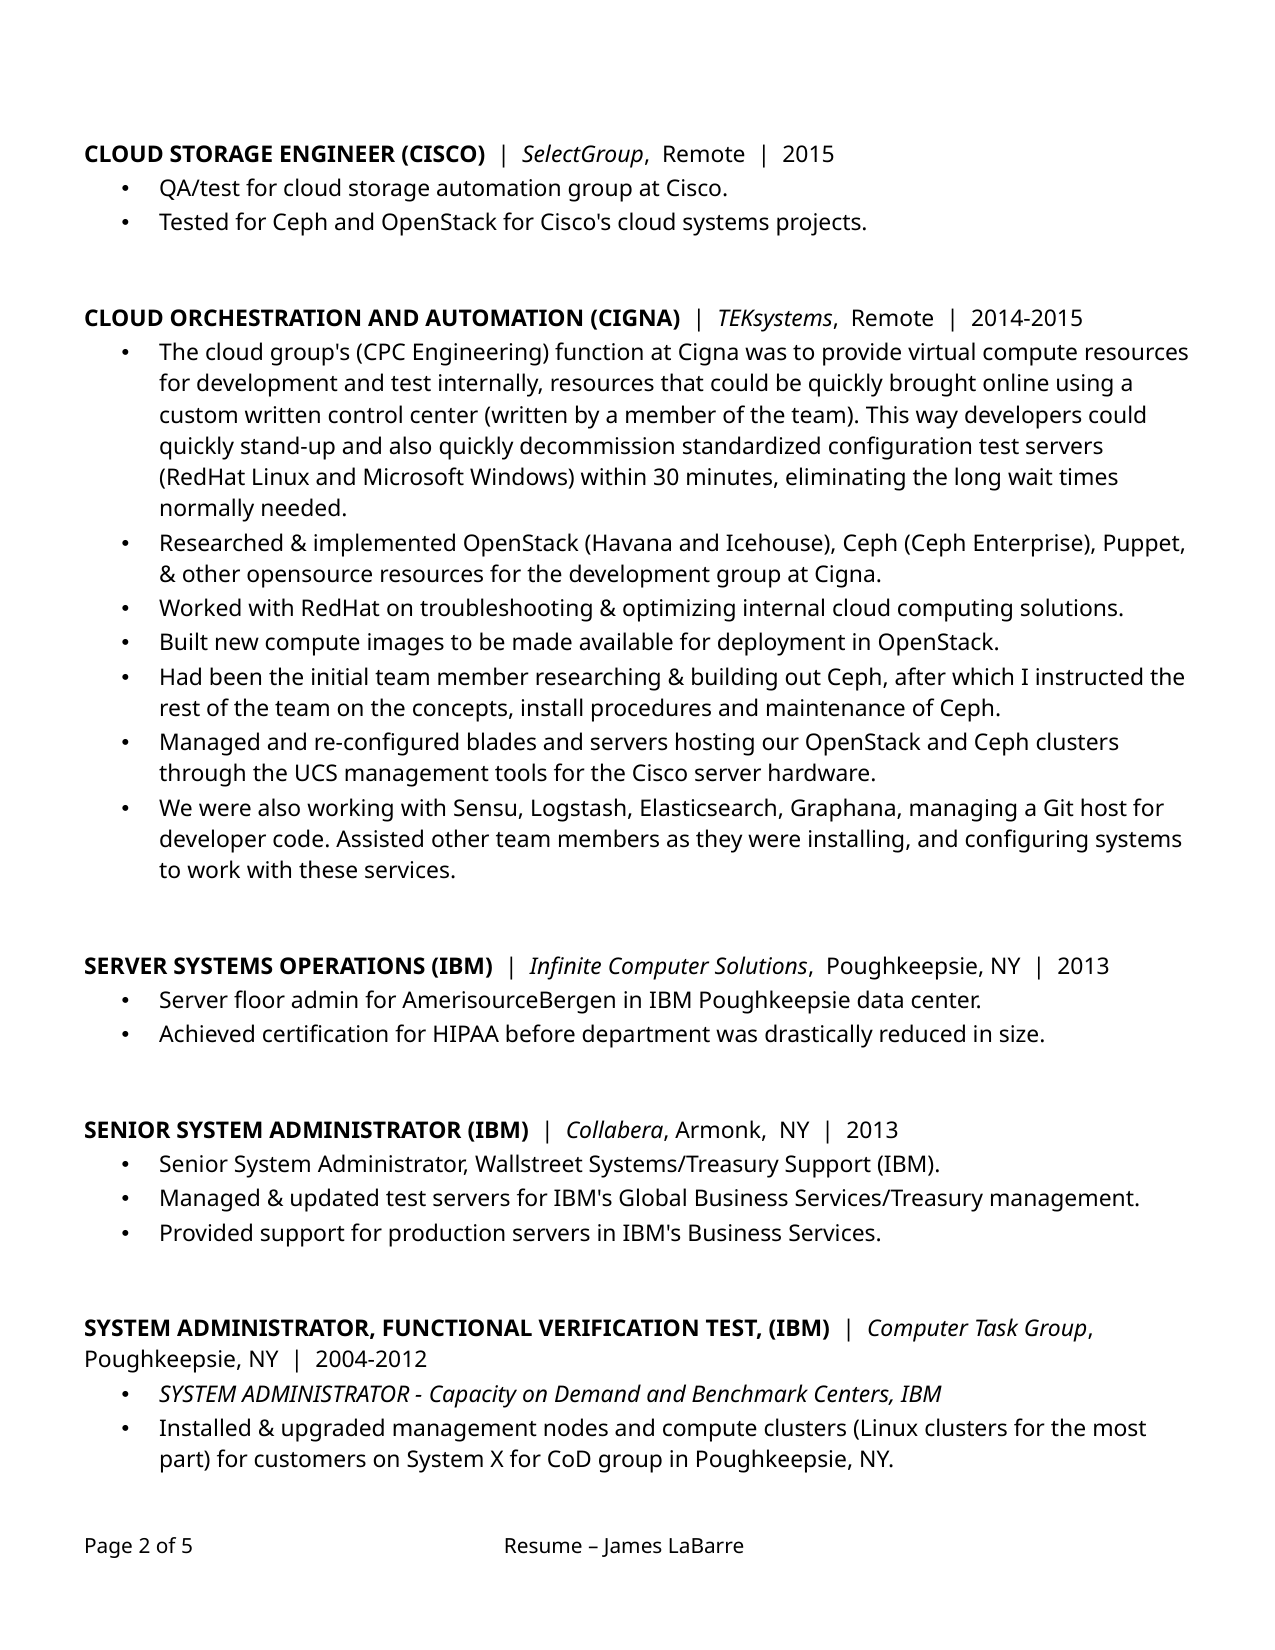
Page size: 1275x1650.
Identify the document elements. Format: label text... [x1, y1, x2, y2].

list QA/test for cloud storage automation group at Cisco. [121, 172, 1191, 203]
text SENIOR SYSTEM ADMINISTRATOR (IBM) | Collabera, Armonk, NY | 2013 [84, 1114, 1191, 1145]
list We were also working with Sensu, Logstash, Elasticsearch, Graphana, managing a Git host for developer code. Assisted other team members as they were installing, and configuring systems to work with these services. [121, 792, 1191, 885]
list The cloud group's (CPC Engineering) function at Cigna was to provide virtual compute resources for development and test internally, resources that could be quickly brought online using a custom written control center (written by a member of the team). This way developers could quickly stand-up and also quickly decommission standardized configuration test servers (RedHat Linux and Microsoft Windows) within 30 minutes, eliminating the long wait times normally needed. [121, 336, 1191, 523]
list Installed & upgraded management nodes and compute clusters (Linux clusters for the most part) for customers on System X for CoD group in Poughkeepsie, NY. [121, 1412, 1191, 1474]
list Managed & updated test servers for IBM's Global Business Services/Treasury management. [121, 1182, 1191, 1213]
text SYSTEM ADMINISTRATOR, FUNCTIONAL VERIFICATION TEST, (IBM) | Computer Task Group, Poughkeepsie, NY | 2004-2012 [84, 1312, 1191, 1374]
text CLOUD STORAGE ENGINEER (CISCO) | SelectGroup, Remote | 2015 [84, 138, 1191, 169]
list Had been the initial team member researching & building out Ceph, after which I instructed the rest of the team on the concepts, install procedures and maintenance of Ceph. [121, 661, 1191, 723]
list Server floor admin for AmerisourceBergen in IBM Poughkeepsie data center. [121, 984, 1191, 1015]
list Achieved certification for HIPAA before department was drastically reduced in size. [121, 1018, 1191, 1049]
text CLOUD ORCHESTRATION AND AUTOMATION (CIGNA) | TEKsystems, Remote | 2014-2015 [84, 302, 1191, 333]
list Tested for Ceph and OpenStack for Cisco's cloud systems projects. [121, 206, 1191, 237]
list Senior System Administrator, Wallstreet Systems/Treasury Support (IBM). [121, 1148, 1191, 1179]
list Researched & implemented OpenStack (Havana and Icehouse), Ceph (Ceph Enterprise), Puppet, & other opensource resources for the development group at Cigna. [121, 527, 1191, 589]
list Built new compute images to be made available for deployment in OpenStack. [121, 626, 1191, 658]
list Provided support for production servers in IBM's Business Services. [121, 1217, 1191, 1248]
list SYSTEM ADMINISTRATOR - Capacity on Demand and Benchmark Centers, IBM [121, 1378, 1191, 1409]
text SERVER SYSTEMS OPERATIONS (IBM) | Infinite Computer Solutions, Poughkeepsie, NY | 2013 [84, 950, 1191, 981]
list Worked with RedHat on troubleshooting & optimizing internal cloud computing solutions. [121, 592, 1191, 623]
list Managed and re-configured blades and servers hosting our OpenStack and Ceph clusters through the UCS management tools for the Cisco server hardware. [121, 726, 1191, 789]
